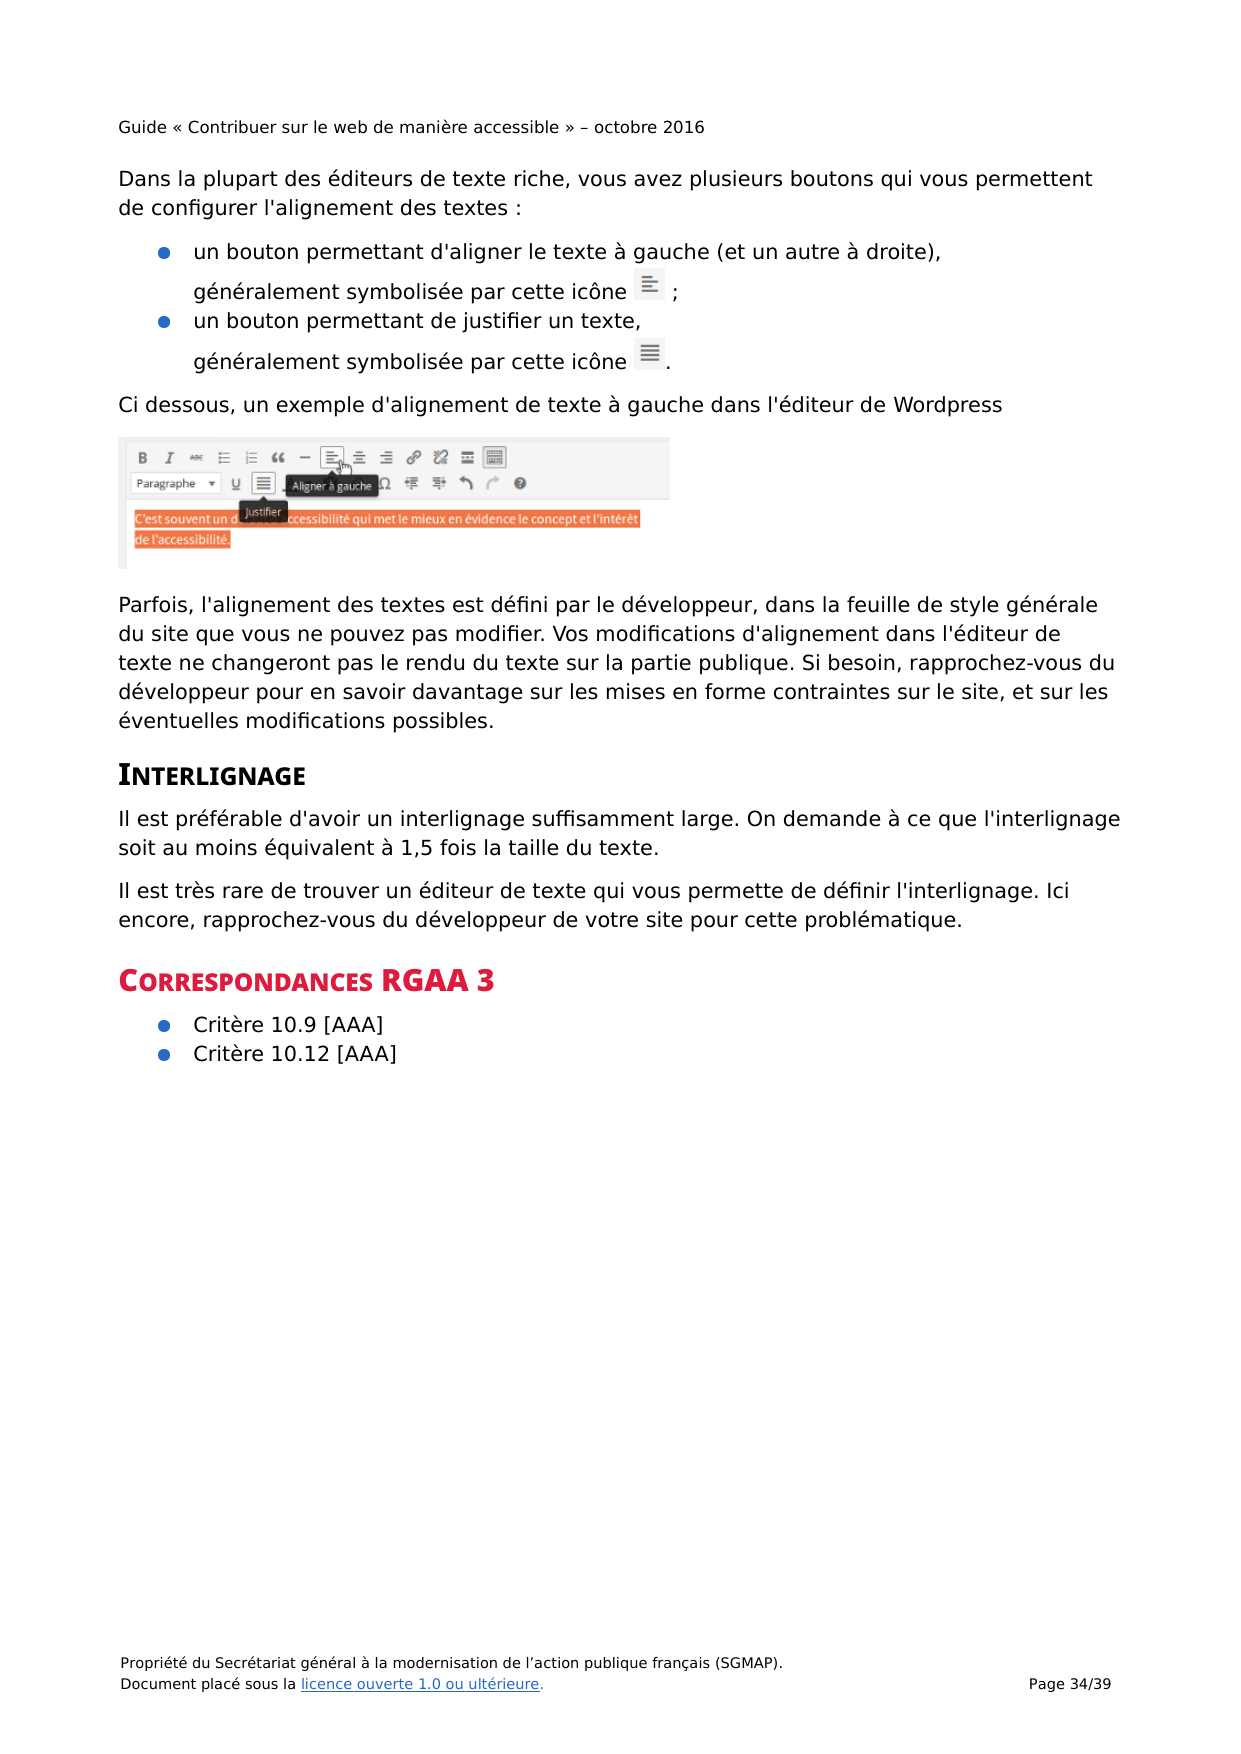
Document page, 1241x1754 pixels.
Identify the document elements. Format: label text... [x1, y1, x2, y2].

text Dans la plupart des éditeurs de texte riche, vous avez plusieurs boutons qui vous permettent de configurer l'alignement des textes : [118, 167, 1122, 220]
picture [118, 437, 670, 569]
list Critère 10.9 [AAA] [156, 1013, 1122, 1037]
text Ci dessous, un exemple d'alignement de texte à gauche dans l'éditeur de Wordpress [118, 393, 1122, 418]
list un bouton permettant d'aligner le texte à gauche (et un autre à droite), généralement symbolisée par cette icône ; [156, 240, 1122, 304]
subtitle Interlignage [118, 752, 1122, 794]
picture [634, 268, 665, 300]
text Correspondances RGAA 3 [118, 958, 1122, 1000]
list Critère 10.12 [AAA] [156, 1042, 1122, 1066]
text Parfois, l'alignement des textes est défini par le développeur, dans la feuille de style générale du site que vous ne pouvez pas modifier. Vos modifications d'alignement dans l'éditeur de texte ne changeront pas le rendu du texte sur la partie publique. Si besoin, rapprochez-vous du développeur pour en savoir davantage sur les mises en forme contraintes sur le site, et sur les éventuelles modifications possibles. [118, 593, 1122, 733]
text Il est préférable d'avoir un interlignage suffisamment large. On demande à ce que l'interlignage soit au moins équivalent à 1,5 fois la taille du texte. [118, 807, 1122, 860]
picture [634, 338, 665, 370]
list un bouton permettant de justifier un texte, généralement symbolisée par cette icône . [156, 309, 1122, 374]
text Il est très rare de trouver un éditeur de texte qui vous permette de définir l'interlignage. Ici encore, rapprochez-vous du développeur de votre site pour cette problématique. [118, 879, 1122, 933]
